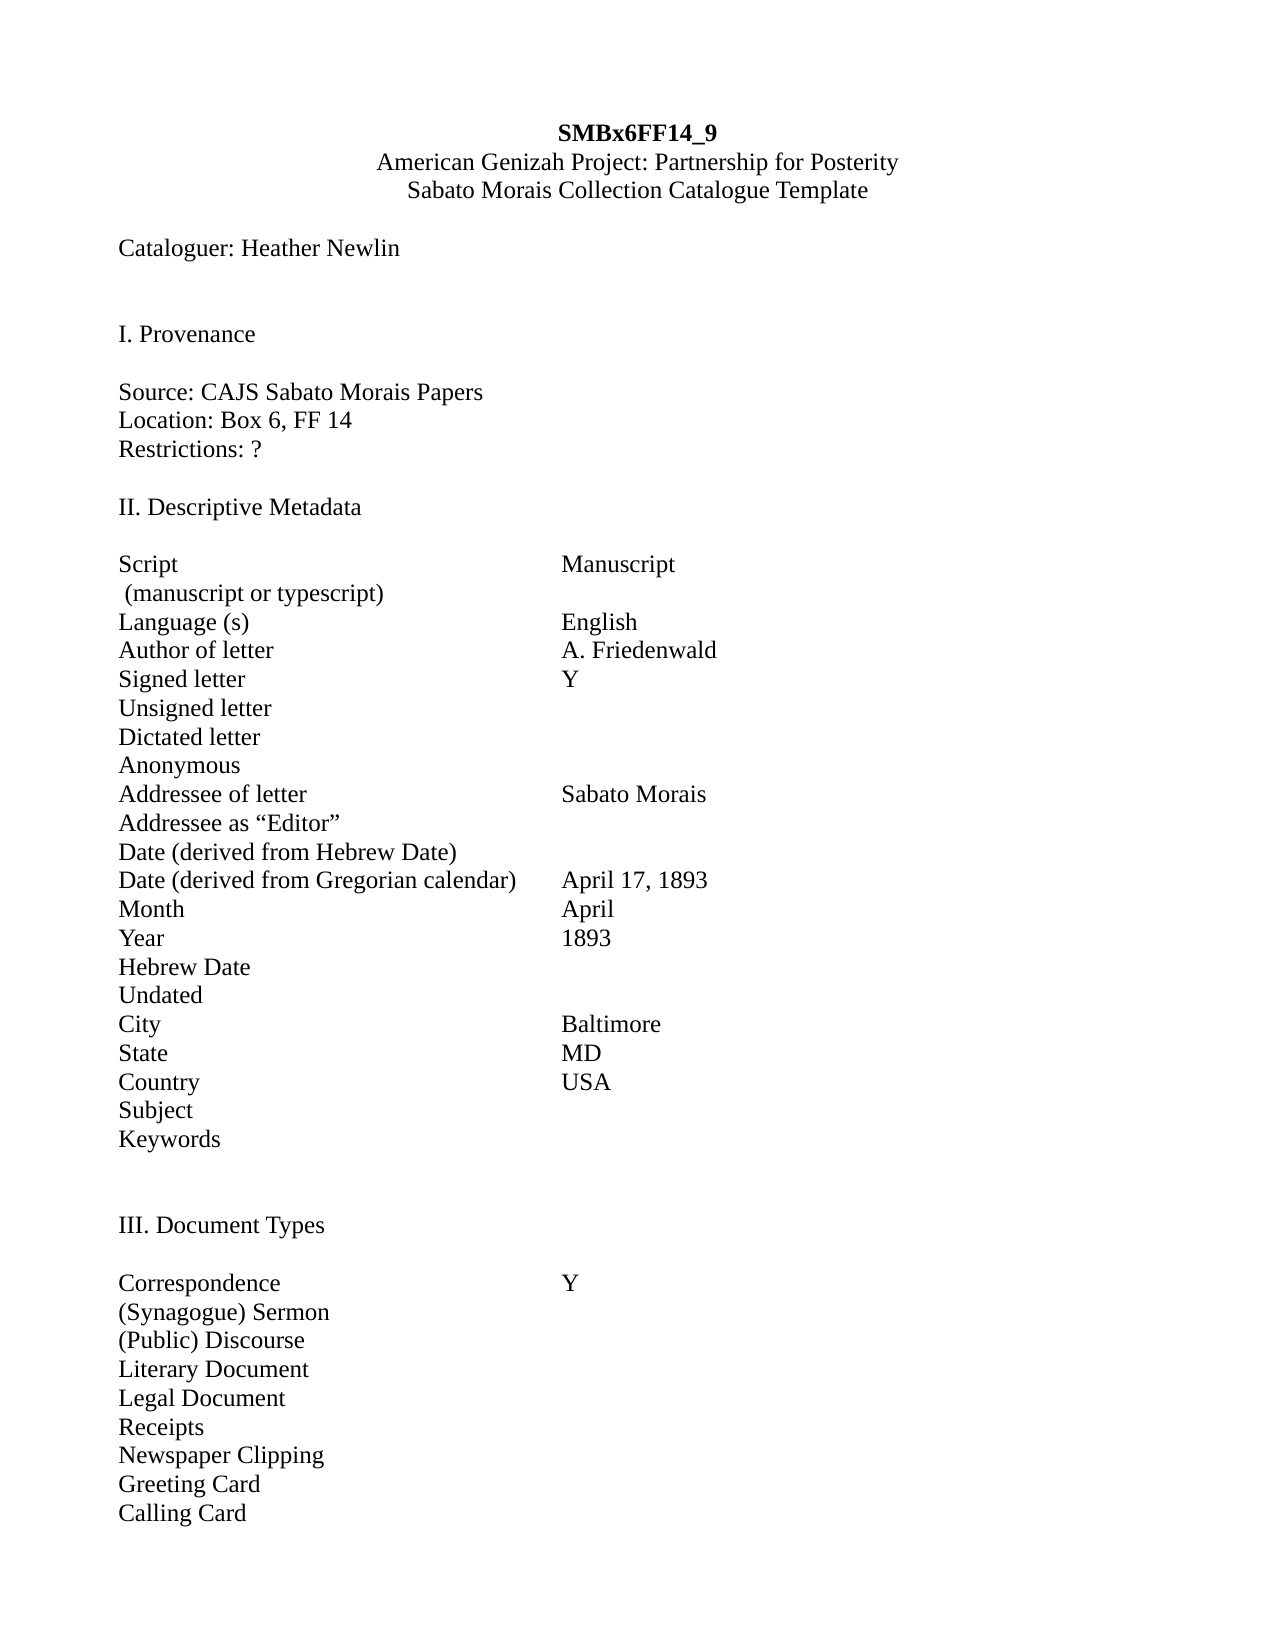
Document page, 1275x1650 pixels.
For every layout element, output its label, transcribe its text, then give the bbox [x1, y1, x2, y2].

text (Synagogue) Sermon [118, 1297, 1157, 1326]
text Unsigned letter [118, 693, 1157, 722]
text Cataloguer: Heather Newlin [118, 233, 1157, 262]
text Greeting Card [118, 1469, 1157, 1498]
text Sabato Morais Collection Catalogue Template [118, 176, 1157, 204]
text Correspondence Y [118, 1268, 1157, 1297]
text Undated [118, 981, 1157, 1009]
text II. Descriptive Metadata [118, 492, 1157, 521]
text Dictated letter [118, 722, 1157, 751]
text SMBx6FF14_9 [118, 118, 1157, 147]
text Subject [118, 1096, 1157, 1124]
text Hebrew Date [118, 952, 1157, 981]
text III. Document Types [118, 1211, 1157, 1239]
text Newspaper Clipping [118, 1441, 1157, 1469]
text (Public) Discourse [118, 1326, 1157, 1354]
text Keywords [118, 1124, 1157, 1153]
text Addressee as “Editor” [118, 808, 1157, 837]
text Location: Box 6, FF 14 [118, 406, 1157, 434]
text Receipts [118, 1412, 1157, 1441]
text Author of letter A. Friedenwald [118, 636, 1157, 664]
text Script Manuscript [118, 549, 1157, 578]
text State MD [118, 1038, 1157, 1067]
text I. Provenance [118, 319, 1157, 348]
text Country USA [118, 1067, 1157, 1096]
text Literary Document [118, 1354, 1157, 1383]
text Anonymous [118, 751, 1157, 779]
text American Genizah Project: Partnership for Posterity [118, 147, 1157, 176]
text Date (derived from Hebrew Date) [118, 837, 1157, 866]
text Source: CAJS Sabato Morais Papers [118, 377, 1157, 406]
text Language (s) English [118, 607, 1157, 636]
text City Baltimore [118, 1009, 1157, 1038]
text Calling Card [118, 1498, 1157, 1527]
text (manuscript or typescript) [118, 578, 1157, 607]
text Year 1893 [118, 923, 1157, 952]
text Month April [118, 894, 1157, 923]
text Date (derived from Gregorian calendar) April 17, 1893 [118, 866, 1157, 894]
text Addressee of letter Sabato Morais [118, 779, 1157, 808]
text Legal Document [118, 1383, 1157, 1412]
text Restrictions: ? [118, 434, 1157, 463]
text Signed letter Y [118, 664, 1157, 693]
